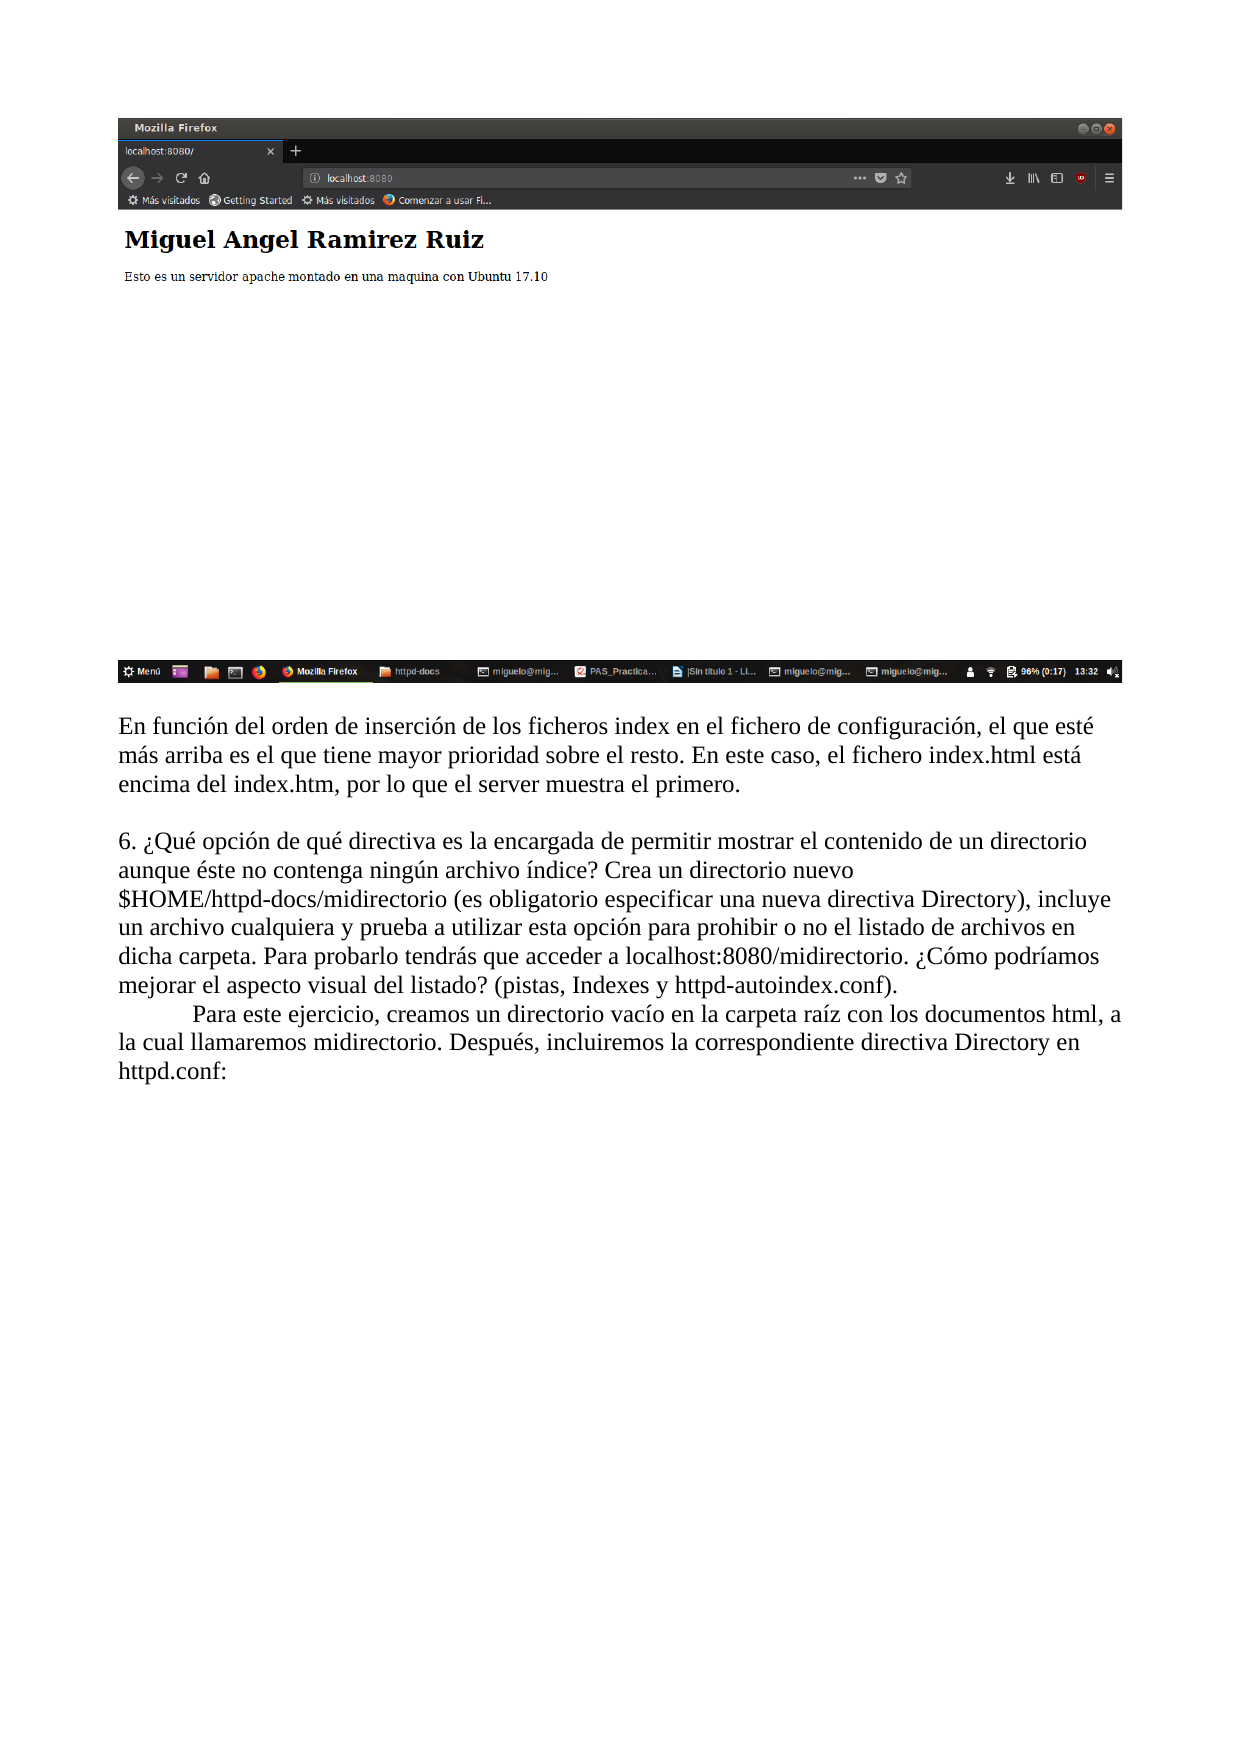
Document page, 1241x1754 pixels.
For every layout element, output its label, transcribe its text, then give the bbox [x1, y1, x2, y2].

text Para este ejercicio, creamos un directorio vacío en la carpeta raíz con los documentos html, a la cual llamaremos midirectorio. Después, incluiremos la correspondiente directiva Directory en httpd.conf: [118, 999, 1122, 1085]
text En función del orden de inserción de los ficheros index en el fichero de configuración, el que esté más arriba es el que tiene mayor prioridad sobre el resto. En este caso, el fichero index.html está encima del index.htm, por lo que el server muestra el primero. [118, 711, 1122, 797]
text 6. ¿Qué opción de qué directiva es la encargada de permitir mostrar el contenido de un directorio aunque éste no contenga ningún archivo índice? Crea un directorio nuevo $HOME/httpd-docs/midirectorio (es obligatorio especificar una nueva directiva Directory), incluye un archivo cualquiera y prueba a utilizar esta opción para prohibir o no el listado de archivos en dicha carpeta. Para probarlo tendrás que acceder a localhost:8080/midirectorio. ¿Cómo podríamos mejorar el aspecto visual del listado? (pistas, Indexes y httpd-autoindex.conf). [118, 826, 1122, 999]
picture [118, 118, 1123, 683]
